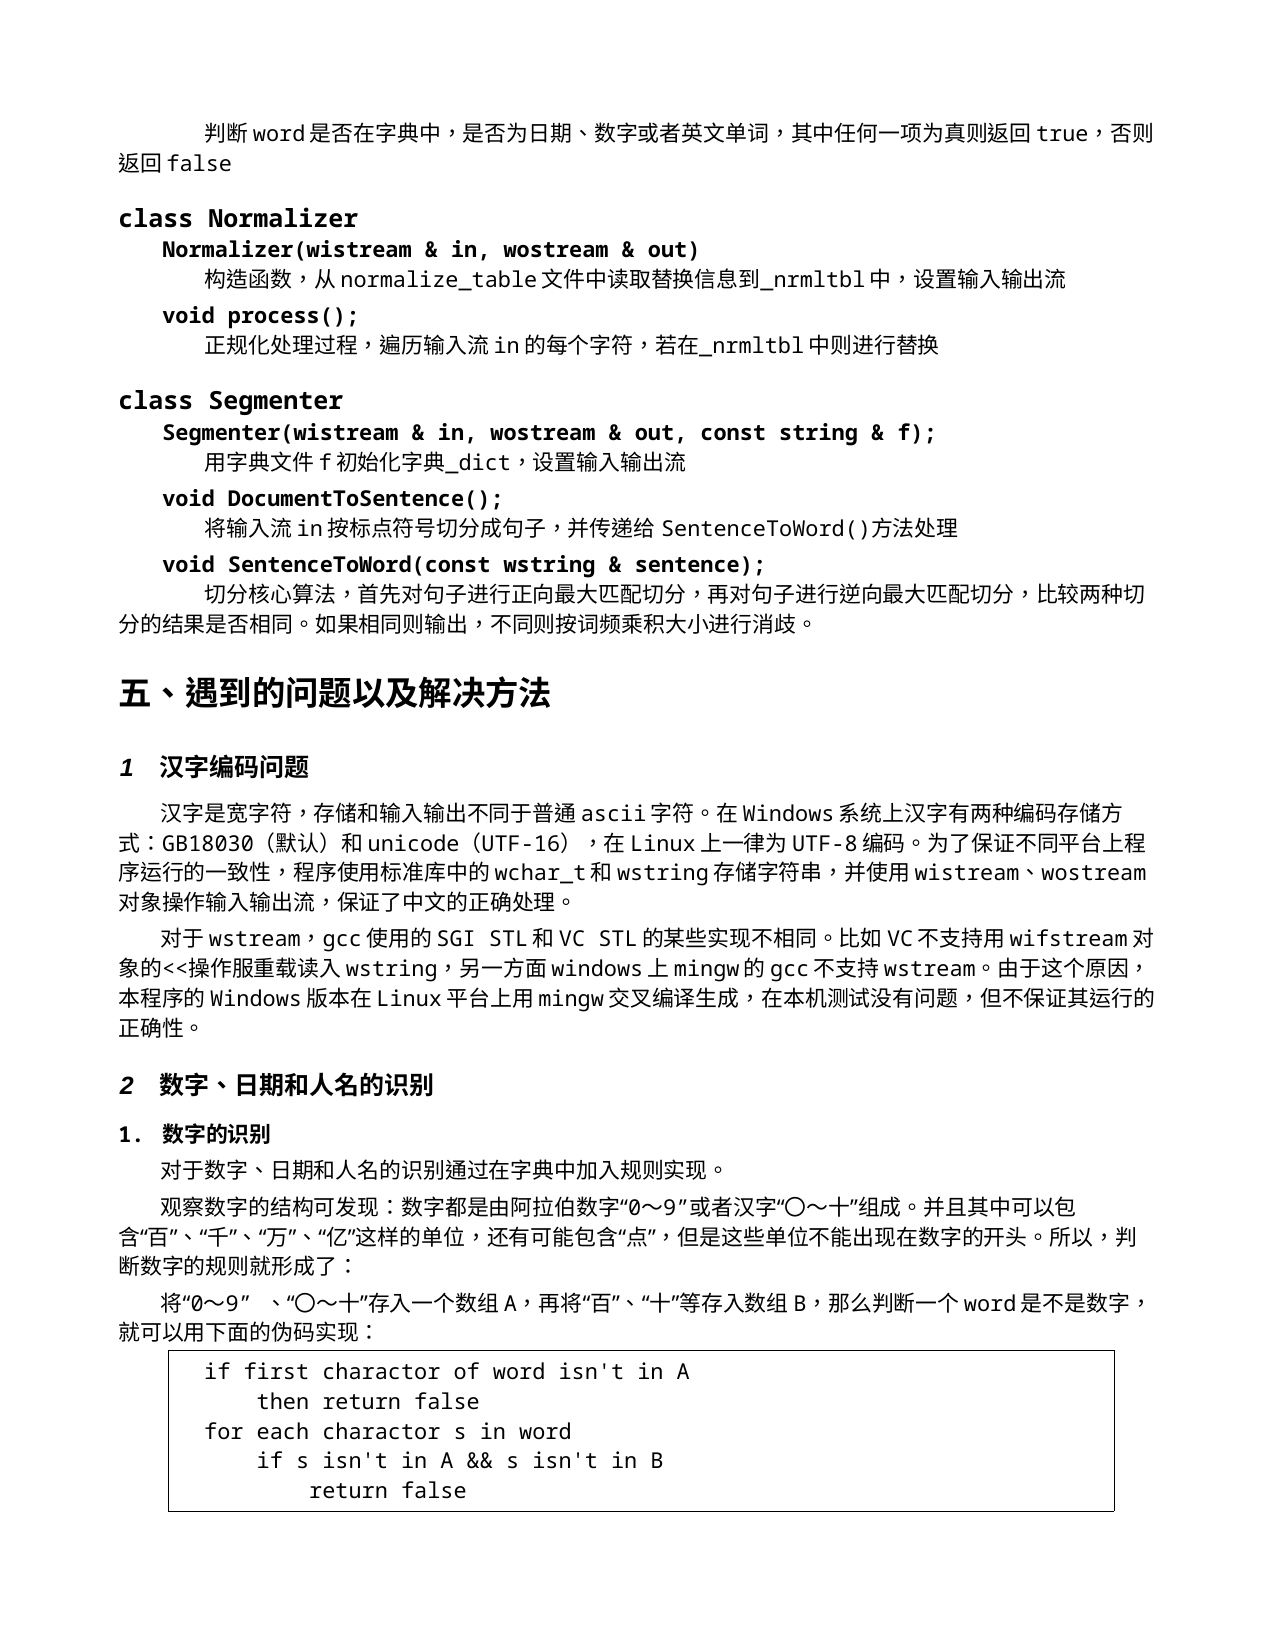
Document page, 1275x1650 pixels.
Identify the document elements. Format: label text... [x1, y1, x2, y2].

text 将“0～9” 、“〇～十”存入一个数组A，再将“百”、“十”等存入数组B，那么判断一个word是不是数字，就可以用下面的伪码实现： [118, 1287, 1157, 1347]
list 数字的识别 [118, 1119, 1157, 1149]
subtitle 数字、日期和人名的识别 [119, 1071, 1157, 1100]
text class Segmenter [118, 383, 1157, 417]
text class Normalizer [118, 200, 1157, 234]
text Segmenter(wistream & in, wostream & out, const string & f); [118, 417, 1157, 447]
text 观察数字的结构可发现：数字都是由阿拉伯数字“0～9”或者汉字“〇～十”组成。并且其中可以包含“百”、“千”、“万”、“亿”这样的单位，还有可能包含“点”，但是这些单位不能出现在数字的开头。所以，判断数字的规则就形成了： [118, 1192, 1157, 1281]
text 对于wstream，gcc使用的SGI STL和VC STL的某些实现不相同。比如VC不支持用wifstream对象的<<操作服重载读入wstring，另一方面windows上mingw的gcc不支持wstream。由于这个原因，本程序的Windows版本在Linux平台上用mingw交叉编译生成，在本机测试没有问题，但不保证其运行的正确性。 [118, 923, 1157, 1043]
subtitle 五、遇到的问题以及解决方法 [118, 670, 1157, 715]
text Normalizer(wistream & in, wostream & out) [118, 234, 1157, 264]
text void DocumentToSentence(); [118, 483, 1157, 513]
text 用字典文件f初始化字典_dict，设置输入输出流 [118, 447, 1157, 476]
text 对于数字、日期和人名的识别通过在字典中加入规则实现。 [118, 1155, 1157, 1185]
text 汉字是宽字符，存储和输入输出不同于普通ascii字符。在Windows系统上汉字有两种编码存储方式：GB18030（默认）和unicode（UTF-16），在Linux上一律为UTF-8编码。为了保证不同平台上程序运行的一致性，程序使用标准库中的wchar_t和wstring存储字符串，并使用wistream、wostream对象操作输入输出流，保证了中文的正确处理。 [118, 798, 1157, 917]
text 构造函数，从normalize_table文件中读取替换信息到_nrmltbl中，设置输入输出流 [118, 264, 1157, 294]
table_header if first charactor of word isn't in A then return false for each charactor s in word if s isn't in A && s isn't in B return false [169, 1351, 1114, 1511]
text 将输入流in按标点符号切分成句子，并传递给 SentenceToWord()方法处理 [118, 513, 1157, 542]
text void SentenceToWord(const wstring & sentence); [118, 549, 1157, 579]
subtitle 汉字编码问题 [119, 753, 1157, 782]
text 正规化处理过程，遍历输入流in的每个字符，若在_nrmltbl中则进行替换 [118, 330, 1157, 360]
text 切分核心算法，首先对句子进行正向最大匹配切分，再对句子进行逆向最大匹配切分，比较两种切分的结果是否相同。如果相同则输出，不同则按词频乘积大小进行消歧。 [118, 579, 1157, 638]
text 判断word是否在字典中，是否为日期、数字或者英文单词，其中任何一项为真则返回true，否则返回false [118, 118, 1157, 178]
text void process(); [118, 301, 1157, 330]
